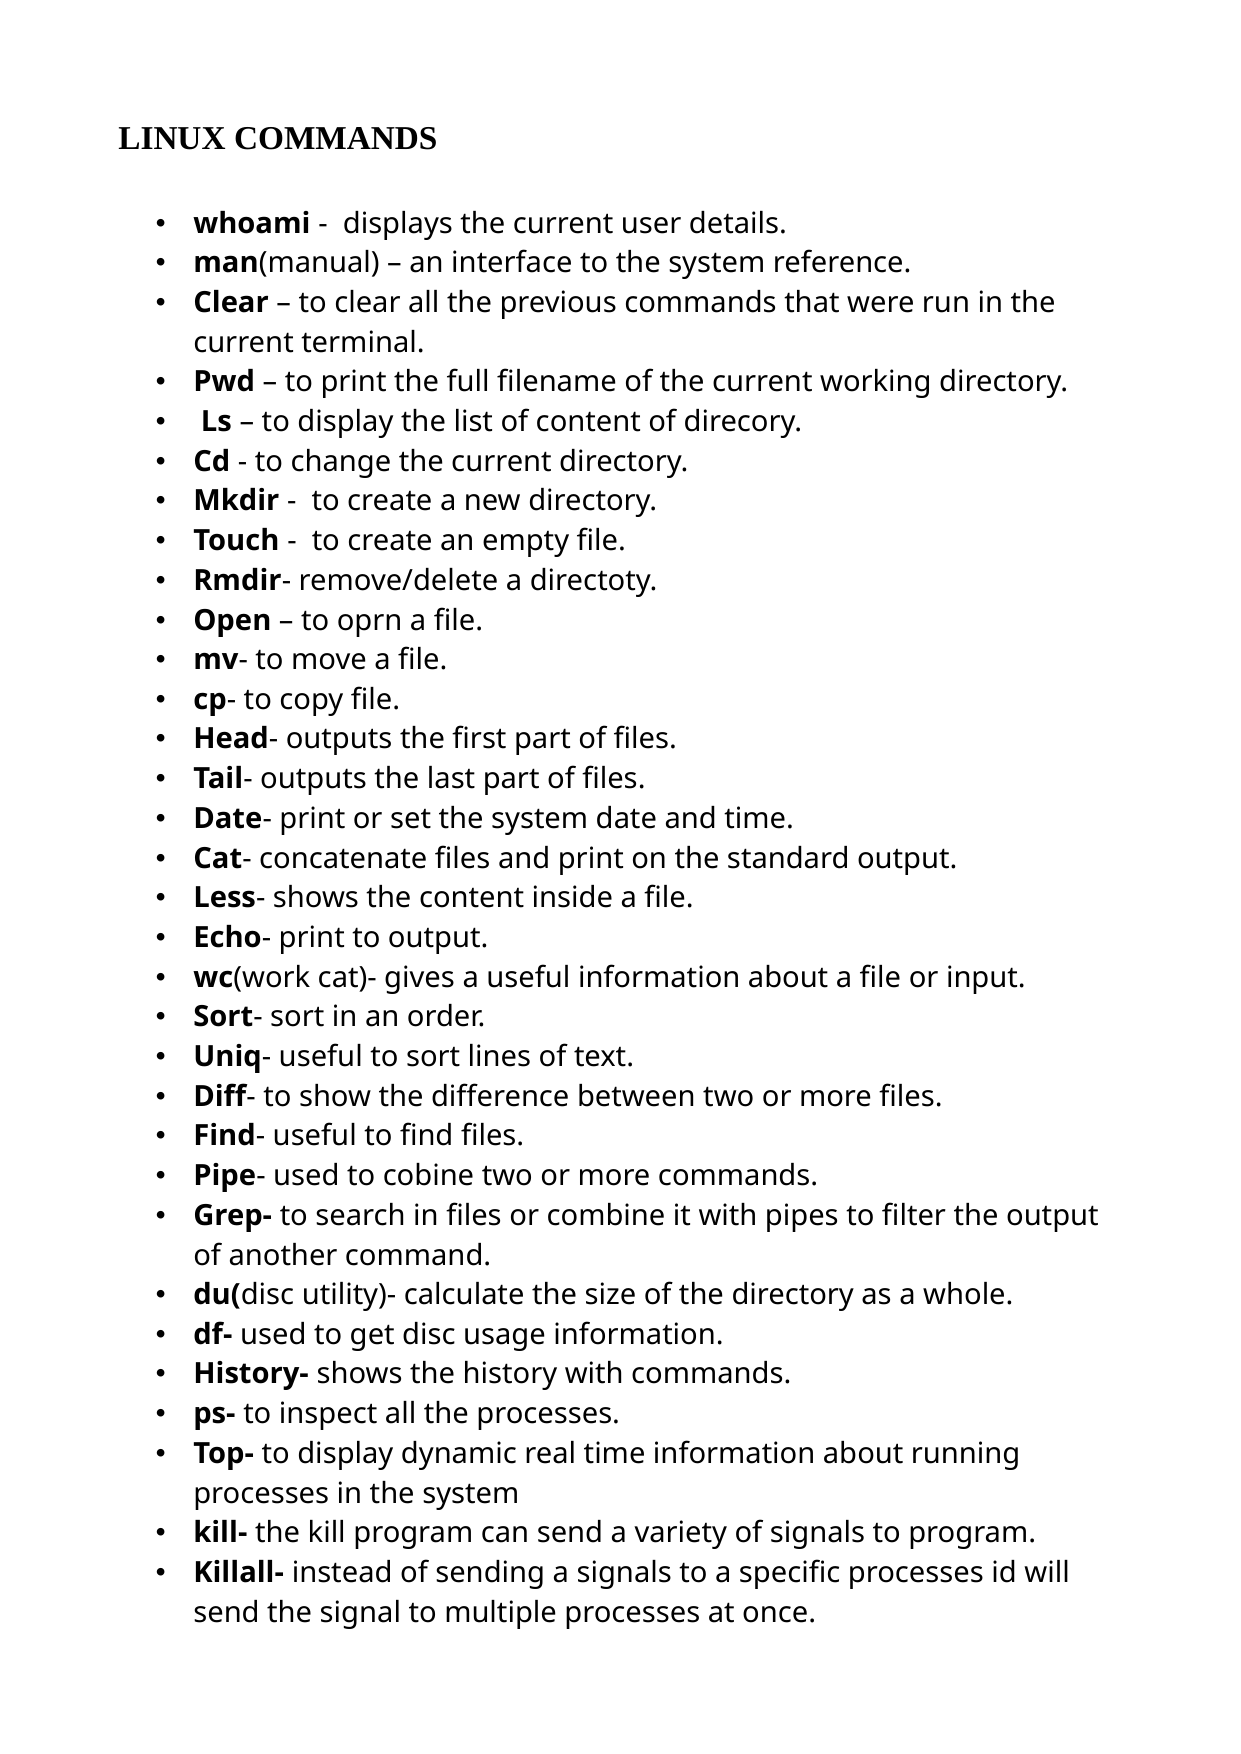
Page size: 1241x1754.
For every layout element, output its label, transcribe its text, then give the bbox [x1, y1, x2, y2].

list mv- to move a file. [156, 638, 1122, 678]
list du(disc utility)- calculate the size of the directory as a whole. [156, 1273, 1122, 1313]
list Diff- to show the difference between two or more files. [156, 1075, 1122, 1115]
list Clear – to clear all the previous commands that were run in the current terminal. [156, 281, 1122, 361]
list Touch - to create an empty file. [156, 519, 1122, 559]
list Uniq- useful to sort lines of text. [156, 1035, 1122, 1075]
list Tail- outputs the last part of files. [156, 757, 1122, 797]
list History- shows the history with commands. [156, 1353, 1122, 1392]
list Killall- instead of sending a signals to a specific processes id will send the signal to multiple processes at once. [156, 1551, 1122, 1631]
list kill- the kill program can send a variety of signals to program. [156, 1512, 1122, 1551]
list Date- print or set the system date and time. [156, 797, 1122, 837]
list Pwd – to print the full filename of the current working directory. [156, 361, 1122, 400]
list Rmdir- remove/delete a directoty. [156, 559, 1122, 599]
list Cat- concatenate files and print on the standard output. [156, 837, 1122, 877]
list df- used to get disc usage information. [156, 1313, 1122, 1353]
list Mkdir - to create a new directory. [156, 480, 1122, 519]
list Ls – to display the list of content of direcory. [156, 400, 1122, 440]
list whoami - displays the current user details. [156, 202, 1122, 242]
list Cd - to change the current directory. [156, 440, 1122, 480]
list Top- to display dynamic real time information about running processes in the system [156, 1432, 1122, 1512]
list Head- outputs the first part of files. [156, 718, 1122, 757]
list man(manual) – an interface to the system reference. [156, 242, 1122, 281]
list Sort- sort in an order. [156, 996, 1122, 1035]
text LINUX COMMANDS [118, 118, 1122, 156]
list Find- useful to find files. [156, 1115, 1122, 1154]
list cp- to copy file. [156, 678, 1122, 718]
list Echo- print to output. [156, 916, 1122, 956]
list Open – to oprn a file. [156, 599, 1122, 638]
list Grep- to search in files or combine it with pipes to filter the output of another command. [156, 1194, 1122, 1273]
list wc(work cat)- gives a useful information about a file or input. [156, 956, 1122, 996]
list Less- shows the content inside a file. [156, 877, 1122, 916]
list ps- to inspect all the processes. [156, 1392, 1122, 1432]
list Pipe- used to cobine two or more commands. [156, 1154, 1122, 1194]
